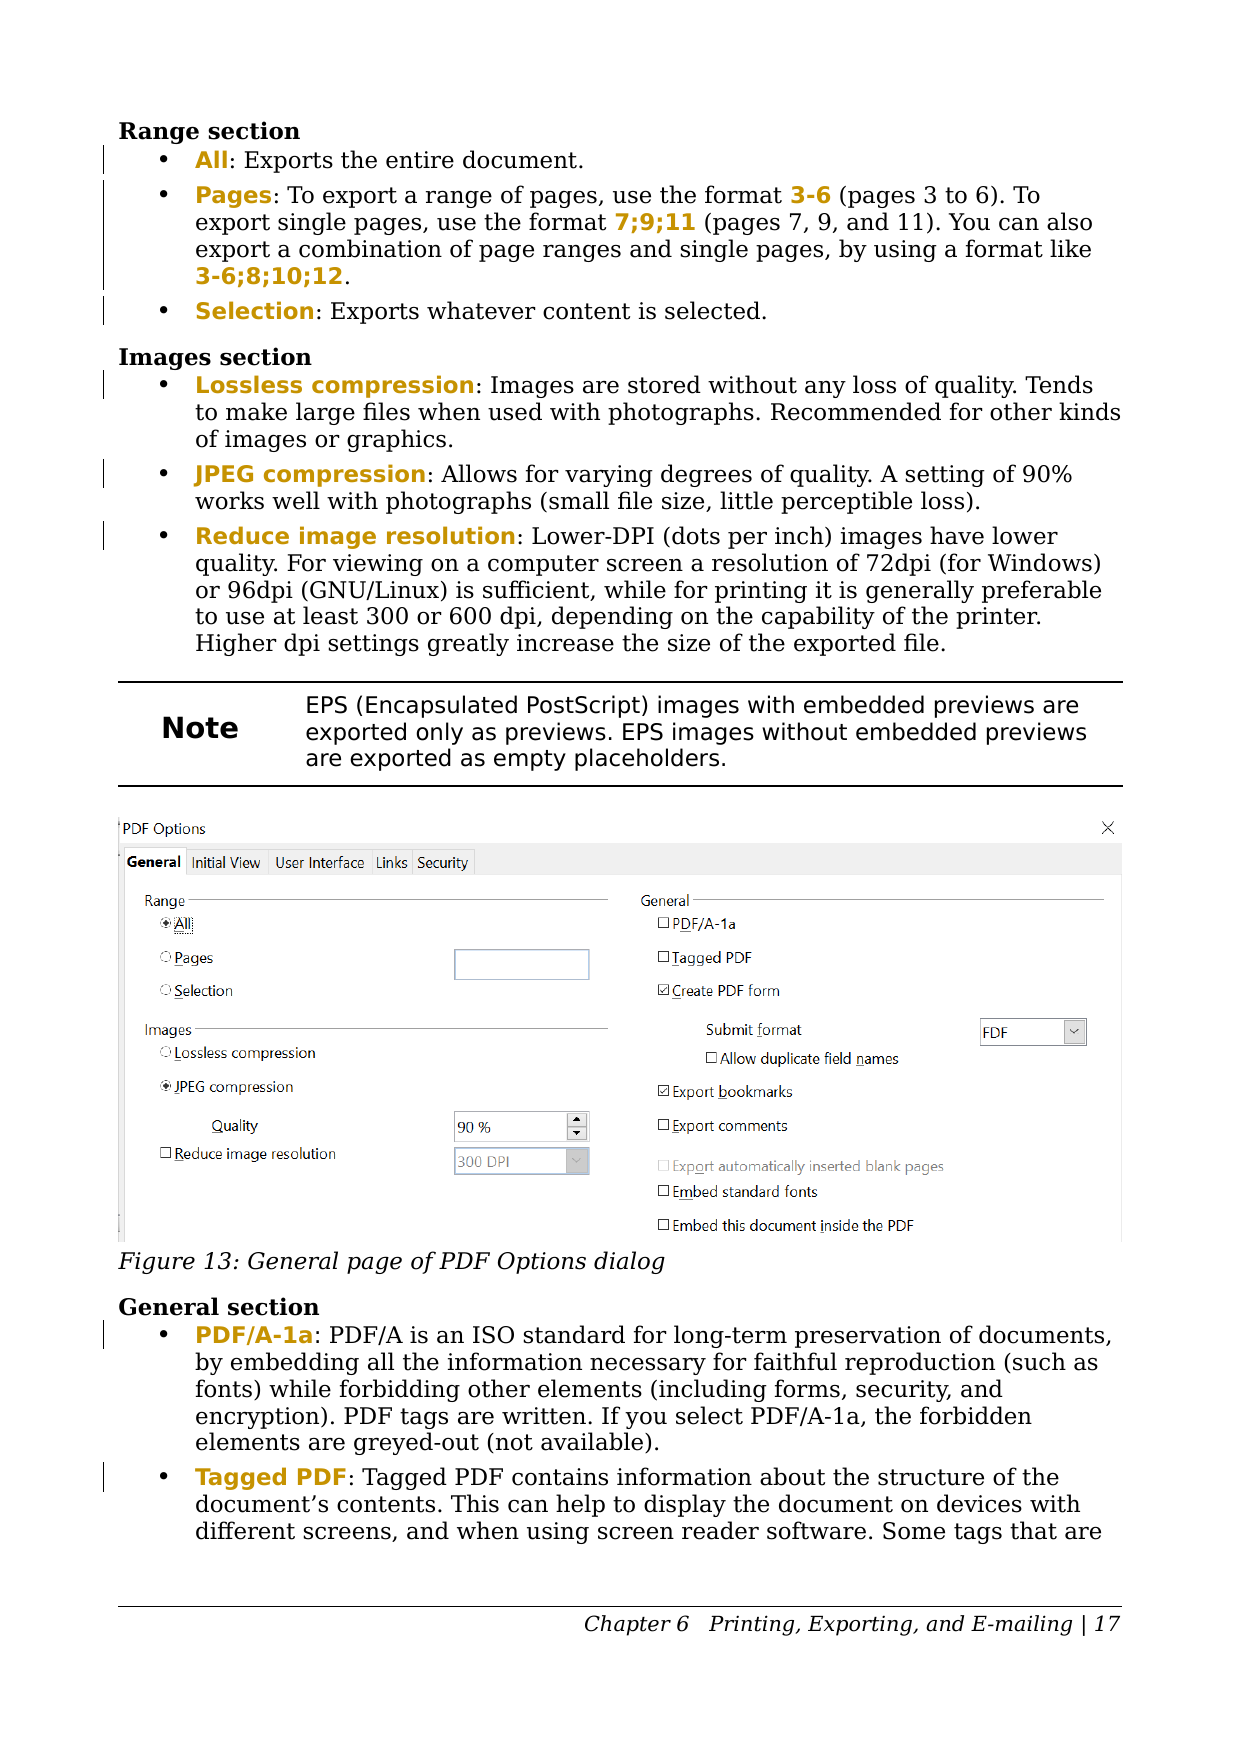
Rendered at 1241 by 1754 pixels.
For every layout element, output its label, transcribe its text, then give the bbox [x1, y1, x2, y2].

list Selection: Exports whatever content is selected. [156, 296, 1122, 325]
list PDF/A-1a: PDF/A is an ISO standard for long-term preservation of documents, by embedding all the information necessary for faithful reproduction (such as fonts) while forbidding other elements (including forms, security, and encryption). PDF tags are written. If you select PDF/A-1a, the forbidden elements are greyed-out (not available). [156, 1320, 1122, 1456]
list Tagged PDF: Tagged PDF contains information about the structure of the document’s contents. This can help to display the document on devices with different screens, and when using screen reader software. Some tags that are [156, 1462, 1122, 1545]
table_header Note [118, 683, 281, 785]
text Figure 13: General page of PDF Options dialog [118, 1248, 1122, 1275]
text Range section [118, 118, 1122, 145]
list Pages: To export a range of pages, use the format 3-6 (pages 3 to 6). To export single pages, use the format 7;9;11 (pages 7, 9, and 11). You can also export a combination of page ranges and single pages, by using a format like 3-6;8;10;12. [156, 180, 1122, 289]
table_header EPS (Encapsulated PostScript) images with embedded previews are exported only as previews. EPS images without embedded previews are exported as empty placeholders. [281, 683, 1122, 785]
text Images section [118, 343, 1122, 370]
picture [118, 817, 1122, 1242]
text General section [118, 1293, 1122, 1320]
list Reduce image resolution: Lower-DPI (dots per inch) images have lower quality. For viewing on a computer screen a resolution of 72dpi (for Windows) or 96dpi (GNU/Linux) is sufficient, while for printing it is generally preferable to use at least 300 or 600 dpi, depending on the capability of the printer. Higher dpi settings greatly increase the size of the exported file. [156, 521, 1122, 657]
list Lossless compression: Images are stored without any loss of quality. Tends to make large files when used with photographs. Recommended for other kinds of images or graphics. [156, 370, 1122, 453]
list JPEG compression: Allows for varying degrees of quality. A setting of 90% works well with photographs (small file size, little perceptible loss). [156, 459, 1122, 515]
list All: Exports the entire document. [156, 145, 1122, 174]
